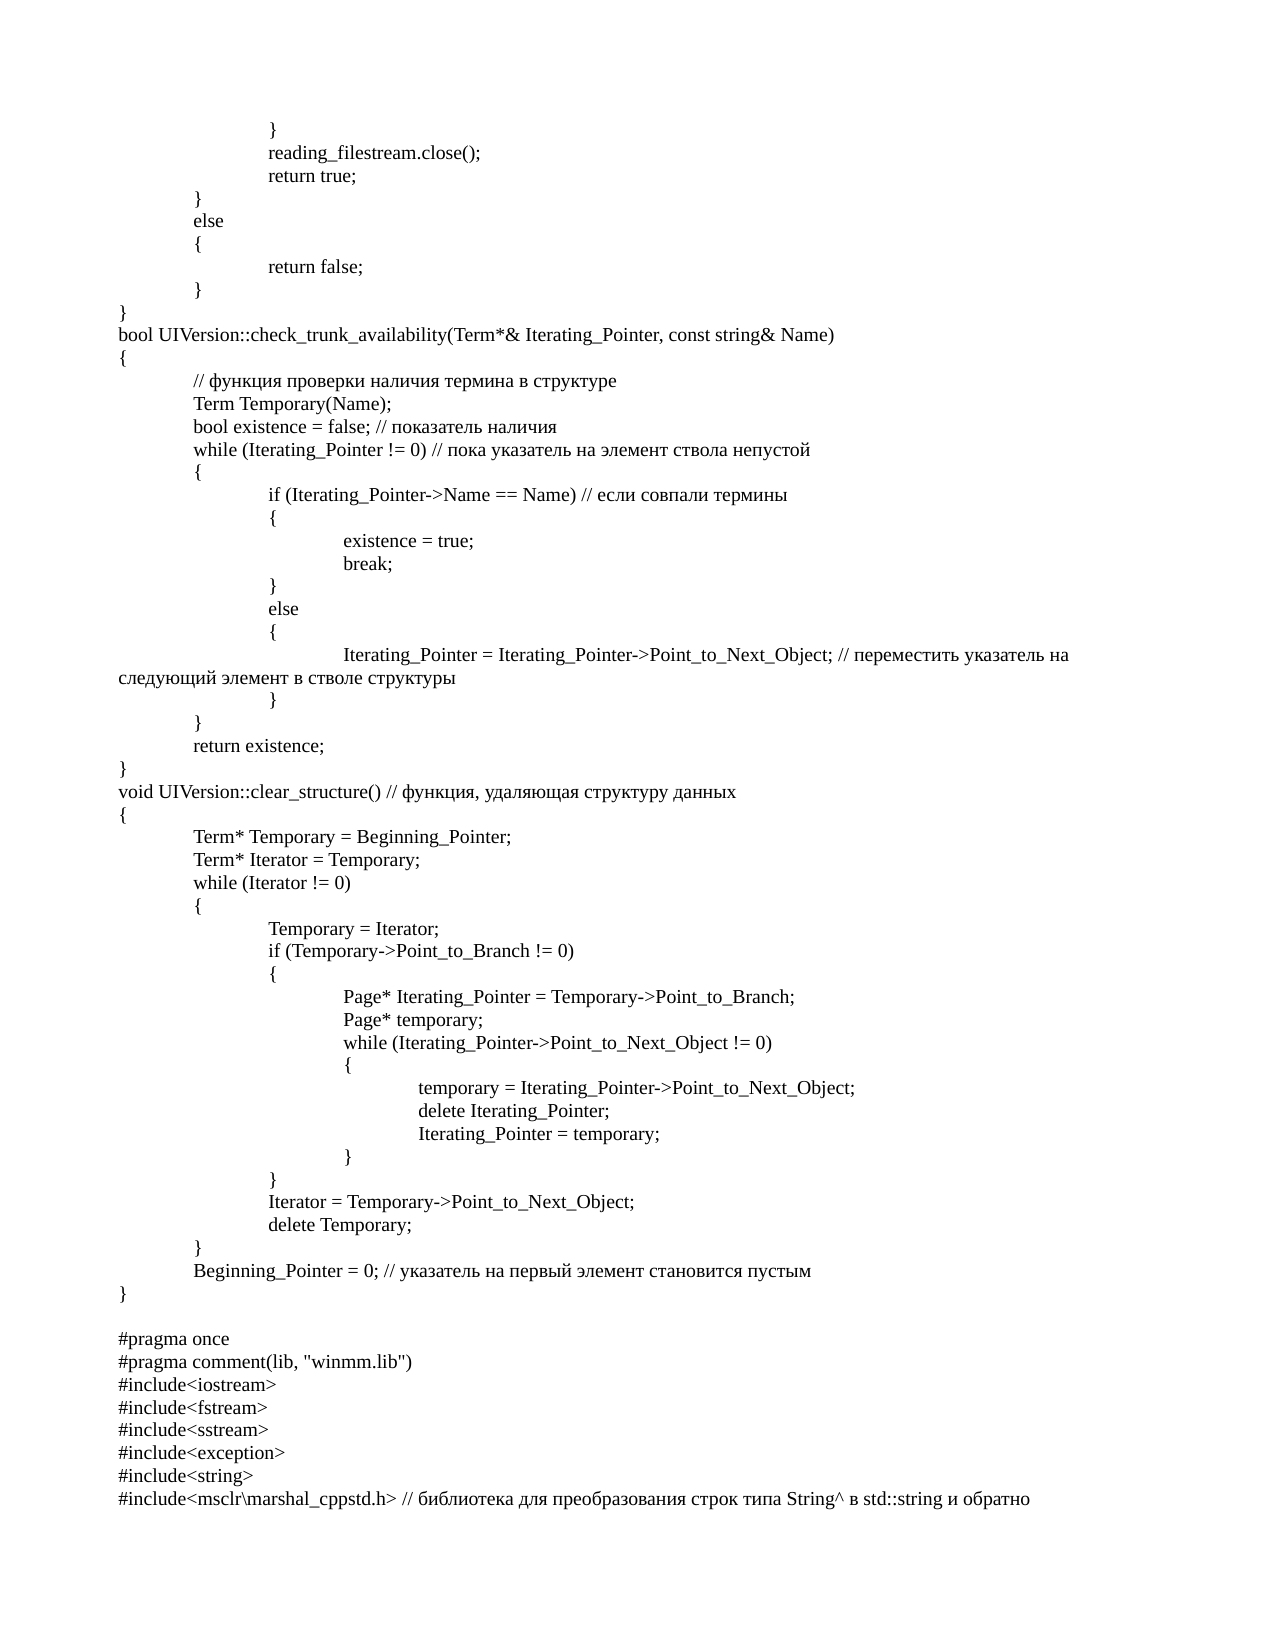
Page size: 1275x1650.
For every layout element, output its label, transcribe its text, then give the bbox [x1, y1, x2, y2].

text Beginning_Pointer = 0; // указатель на первый элемент становится пустым [118, 1259, 1157, 1282]
text void UIVersion::clear_structure() // функция, удаляющая структуру данных [118, 780, 1157, 802]
text } [118, 711, 1157, 734]
text else [118, 597, 1157, 620]
text { [118, 346, 1157, 369]
text Term* Iterator = Temporary; [118, 848, 1157, 871]
text existence = true; [118, 529, 1157, 552]
text if (Iterating_Pointer->Name == Name) // если совпали термины [118, 483, 1157, 506]
text } [118, 118, 1157, 141]
text { [118, 232, 1157, 255]
text { [118, 962, 1157, 985]
text } [118, 1282, 1157, 1304]
text } [118, 574, 1157, 597]
text #include<exception> [118, 1441, 1157, 1464]
text } [118, 757, 1157, 780]
text while (Iterator != 0) [118, 871, 1157, 894]
text else [118, 209, 1157, 232]
text while (Iterating_Pointer->Point_to_Next_Object != 0) [118, 1031, 1157, 1053]
text return false; [118, 255, 1157, 278]
text #include<msclr\marshal_cppstd.h> // библиотека для преобразования строк типа String^ в std::string и обратно [118, 1487, 1157, 1510]
text Iterating_Pointer = Iterating_Pointer->Point_to_Next_Object; // переместить указатель на следующий элемент в стволе структуры [118, 643, 1157, 688]
text #include<iostream> [118, 1373, 1157, 1396]
text { [118, 1053, 1157, 1076]
text Iterator = Temporary->Point_to_Next_Object; [118, 1190, 1157, 1213]
text Iterating_Pointer = temporary; [118, 1122, 1157, 1145]
text } [118, 278, 1157, 301]
text #include<string> [118, 1464, 1157, 1487]
text // функция проверки наличия термина в структуре [118, 369, 1157, 392]
text } [118, 688, 1157, 711]
text } [118, 301, 1157, 323]
text while (Iterating_Pointer != 0) // пока указатель на элемент ствола непустой [118, 437, 1157, 460]
text } [118, 1145, 1157, 1167]
text break; [118, 552, 1157, 574]
text #include<sstream> [118, 1418, 1157, 1441]
text Term Temporary(Name); [118, 392, 1157, 415]
text { [118, 460, 1157, 483]
text Page* Iterating_Pointer = Temporary->Point_to_Branch; [118, 985, 1157, 1008]
text delete Iterating_Pointer; [118, 1099, 1157, 1122]
text } [118, 187, 1157, 209]
text #pragma once [118, 1327, 1157, 1350]
text bool existence = false; // показатель наличия [118, 415, 1157, 437]
text Term* Temporary = Beginning_Pointer; [118, 825, 1157, 848]
text } [118, 1167, 1157, 1190]
text if (Temporary->Point_to_Branch != 0) [118, 939, 1157, 962]
text Page* temporary; [118, 1008, 1157, 1031]
text return true; [118, 164, 1157, 187]
text bool UIVersion::check_trunk_availability(Term*& Iterating_Pointer, const string& Name) [118, 323, 1157, 346]
text delete Temporary; [118, 1213, 1157, 1236]
text { [118, 894, 1157, 917]
text temporary = Iterating_Pointer->Point_to_Next_Object; [118, 1076, 1157, 1099]
text reading_filestream.close(); [118, 141, 1157, 164]
text { [118, 620, 1157, 643]
text Temporary = Iterator; [118, 917, 1157, 939]
text { [118, 802, 1157, 825]
text #pragma comment(lib, "winmm.lib") [118, 1350, 1157, 1373]
text return existence; [118, 734, 1157, 757]
text #include<fstream> [118, 1396, 1157, 1418]
text { [118, 506, 1157, 529]
text } [118, 1236, 1157, 1259]
